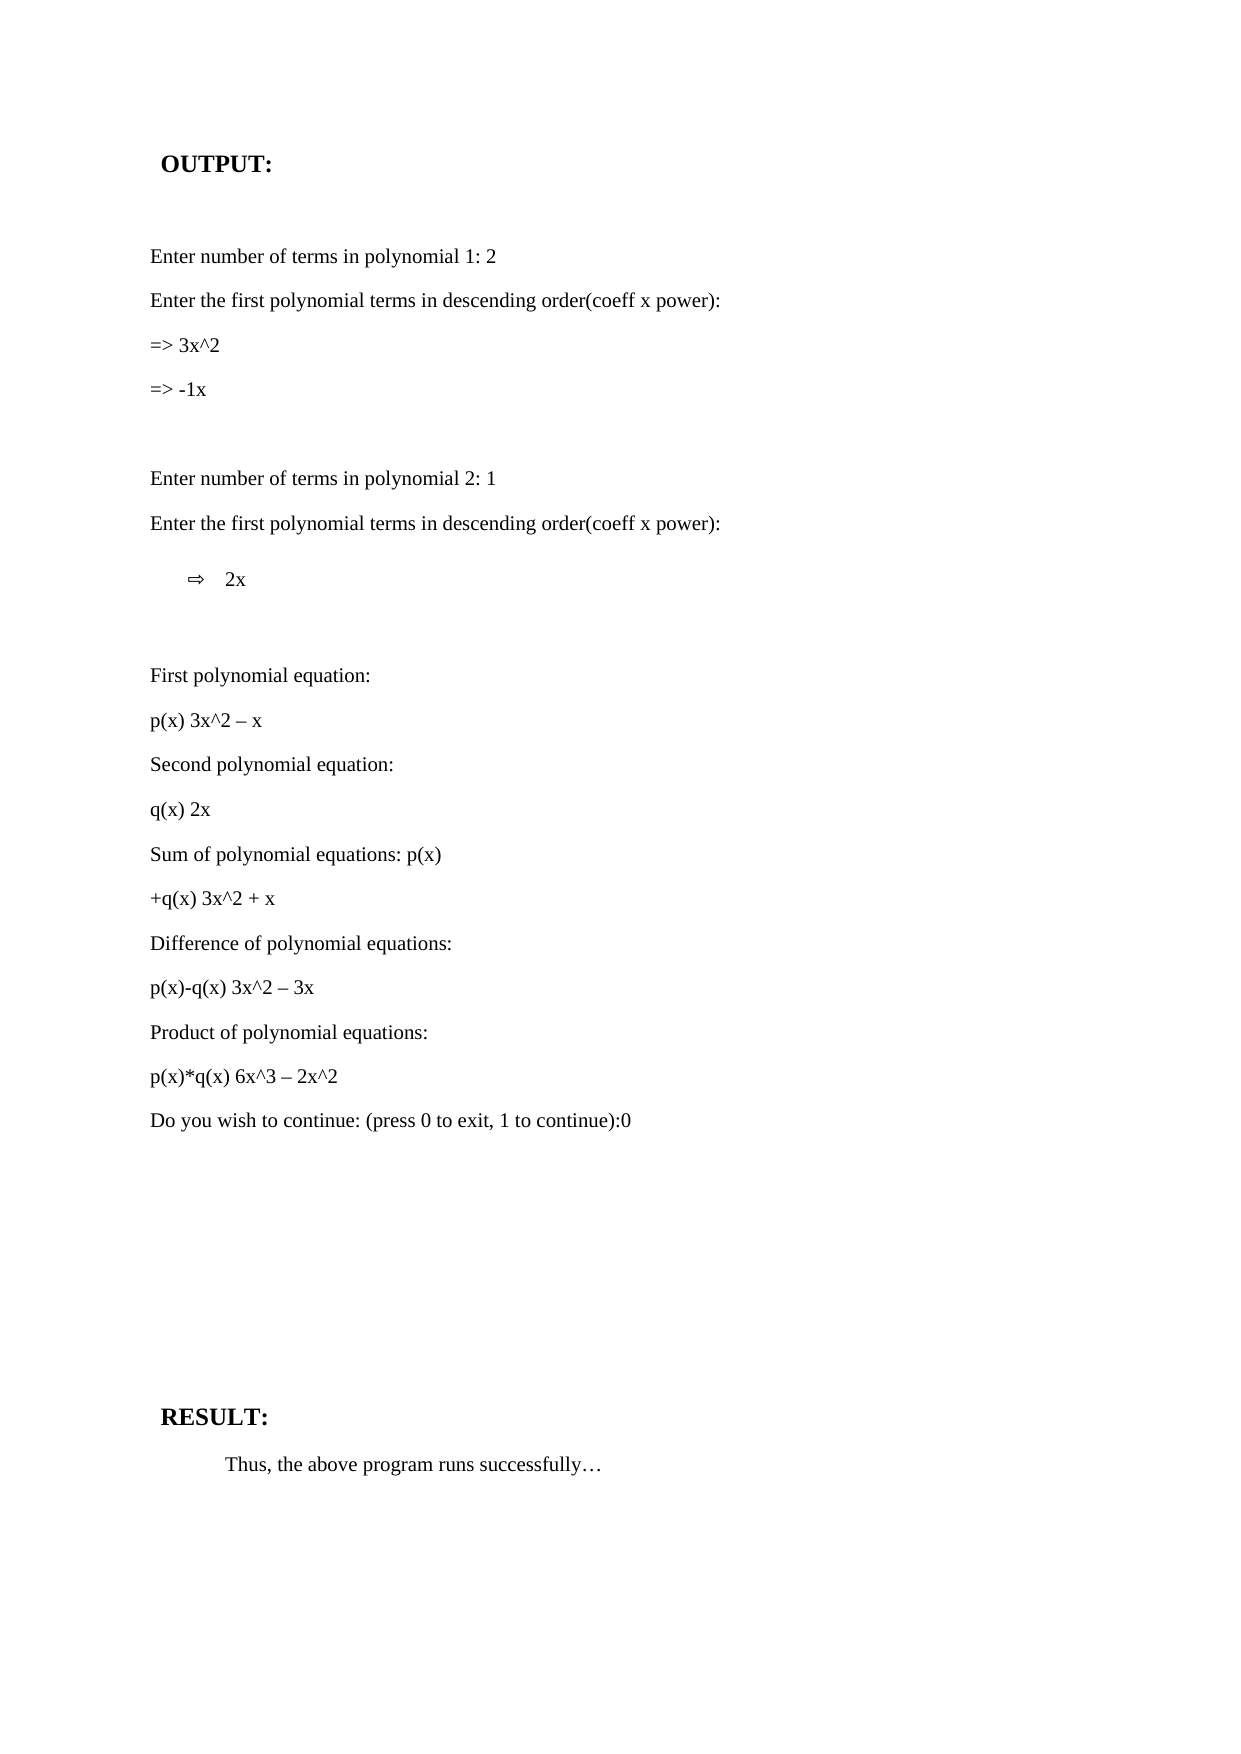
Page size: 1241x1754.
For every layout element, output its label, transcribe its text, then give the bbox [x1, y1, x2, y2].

subtitle RESULT: [150, 1402, 1090, 1431]
text Thus, the above program runs successfully… [225, 1452, 1090, 1476]
list 2x [187, 555, 1090, 598]
text Enter number of terms in polynomial 1: 2 [150, 244, 1090, 268]
text Sum of polynomial equations: p(x)+q(x) 3x^2 + x [150, 841, 454, 910]
text Enter the first polynomial terms in descending order(coeff x power): [150, 511, 1090, 535]
text => -1x [150, 377, 1090, 401]
subtitle OUTPUT: [150, 149, 1090, 178]
text Second polynomial equation: q(x) 2x [150, 752, 400, 821]
text Difference of polynomial equations: p(x)-q(x) 3x^2 – 3x [150, 931, 499, 999]
text Do you wish to continue: (press 0 to exit, 1 to continue):0 [150, 1109, 1090, 1132]
text Product of polynomial equations: p(x)*q(x) 6x^3 – 2x^2 [150, 1020, 479, 1088]
text => 3x^2 [150, 333, 1090, 357]
text Enter number of terms in polynomial 2: 1 [150, 466, 1090, 490]
text Enter the first polynomial terms in descending order(coeff x power): [150, 288, 1090, 312]
text First polynomial equation: p(x) 3x^2 – x [150, 663, 377, 732]
